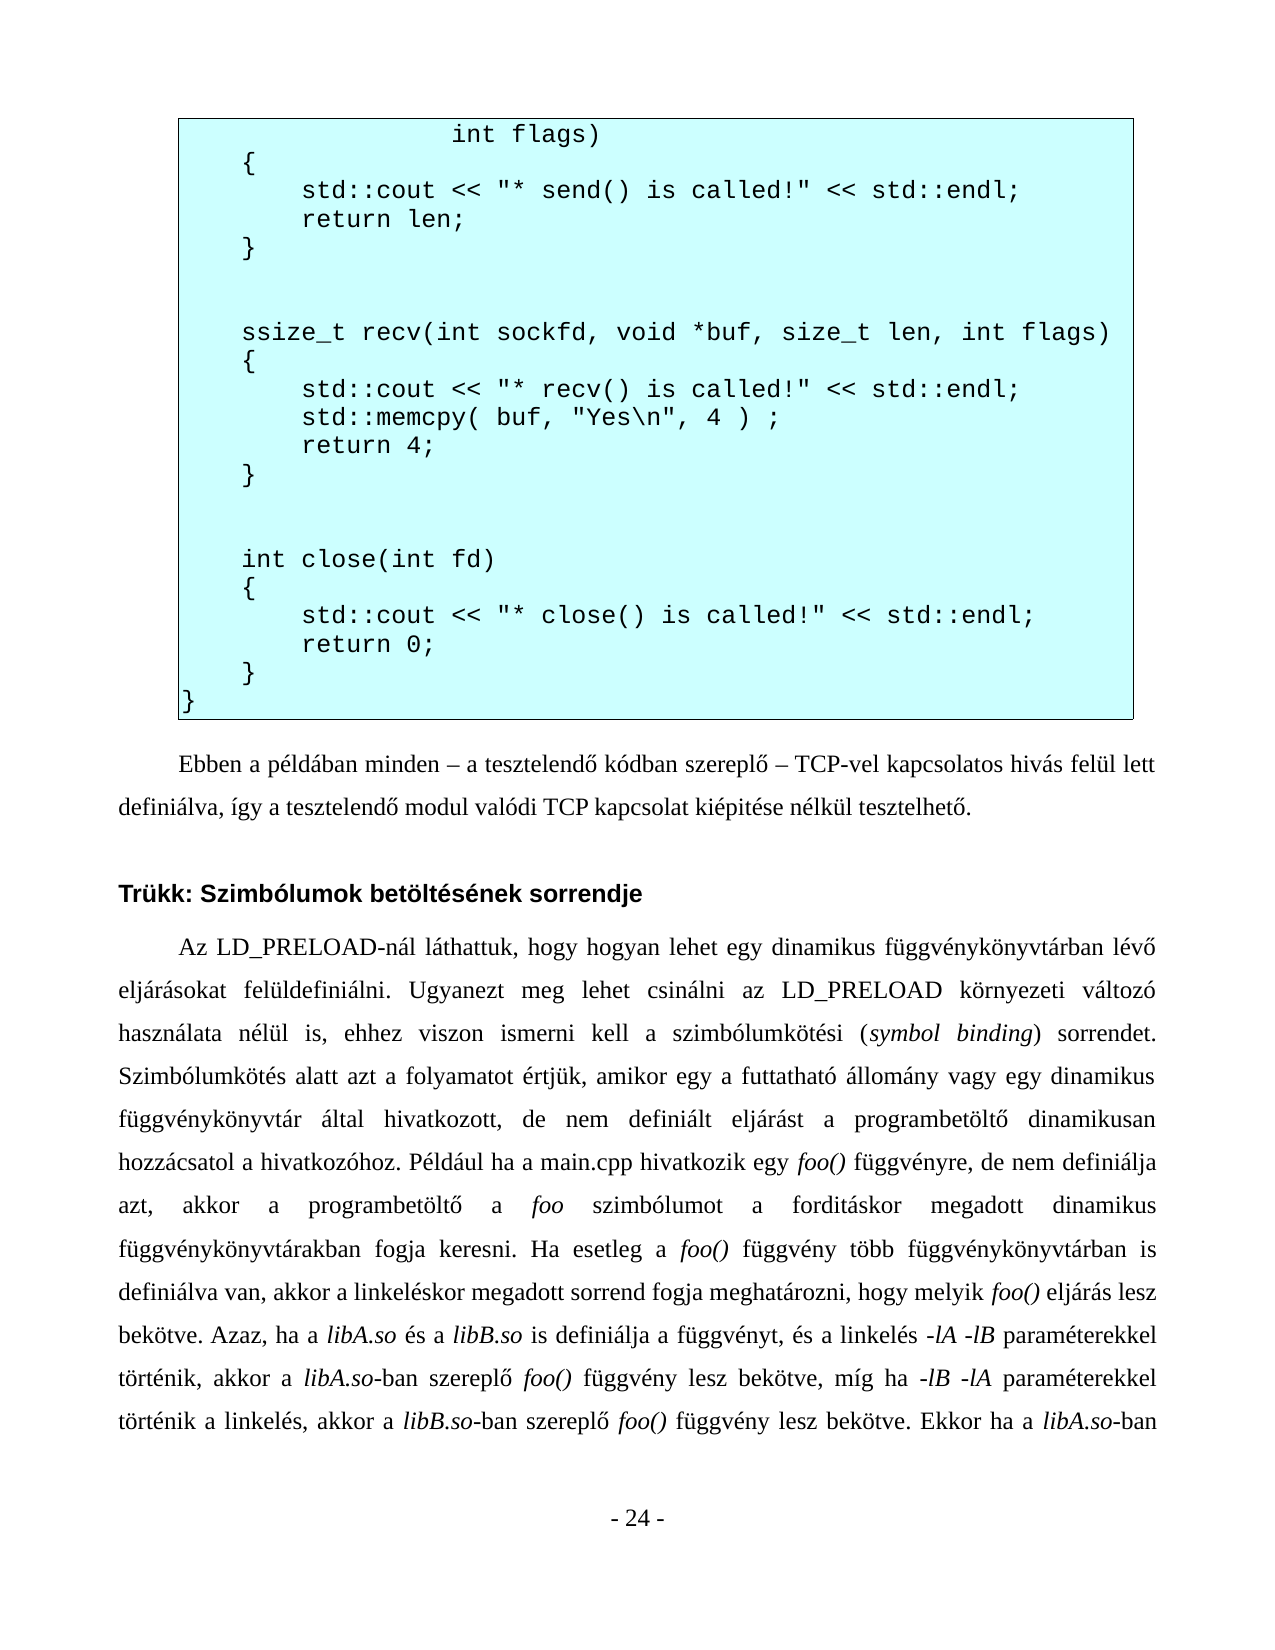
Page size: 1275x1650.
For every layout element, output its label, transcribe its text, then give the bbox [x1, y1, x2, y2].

subtitle Trükk: Szimbólumok betöltésének sorrendje [118, 879, 1157, 908]
text Az LD_PRELOAD-nál láthattuk, hogy hogyan lehet egy dinamikus függvénykönyvtárban lévő eljárásokat felüldefiniálni. Ugyanezt meg lehet csinálni az LD_PRELOAD környezeti változó használata nélül is, ehhez viszon ismerni kell a szimbólumkötési (symbol binding) sorrendet. Szimbólumkötés alatt azt a folyamatot értjük, amikor egy a futtatható állomány vagy egy dinamikus függvénykönyvtár által hivatkozott, de nem definiált eljárást a programbetöltő dinamikusan hozzácsatol a hivatkozóhoz. Például ha a main.cpp hivatkozik egy foo() függvényre, de nem definiálja azt, akkor a programbetöltő a foo szimbólumot a forditáskor megadott dinamikus függvénykönyvtárakban fogja keresni. Ha esetleg a foo() függvény több függvénykönyvtárban is definiálva van, akkor a linkeléskor megadott sorrend fogja meghatározni, hogy melyik foo() eljárás lesz bekötve. Azaz, ha a libA.so és a libB.so is definiálja a függvényt, és a linkelés -lA -lB paraméterekkel történik, akkor a libA.so-ban szereplő foo() függvény lesz bekötve, míg ha -lB -lA paraméterekkel történik a linkelés, akkor a libB.so-ban szereplő foo() függvény lesz bekötve. Ekkor ha a libA.so-ban [118, 932, 1157, 1435]
text int flags) { std::cout << "* send() is called!" << std::endl; return len; } ssize_t recv(int sockfd, void *buf, size_t len, int flags) { std::cout << "* recv() is called!" << std::endl; std::memcpy( buf, "Yes\n", 4 ) ; return 4; } int close(int fd) { std::cout << "* close() is called!" << std::endl; return 0; } } [179, 119, 1133, 719]
text Ebben a példában minden – a tesztelendő kódban szereplő – TCP-vel kapcsolatos hivás felül lett definiálva, így a tesztelendő modul valódi TCP kapcsolat kiépitése nélkül tesztelhető. [118, 749, 1157, 821]
